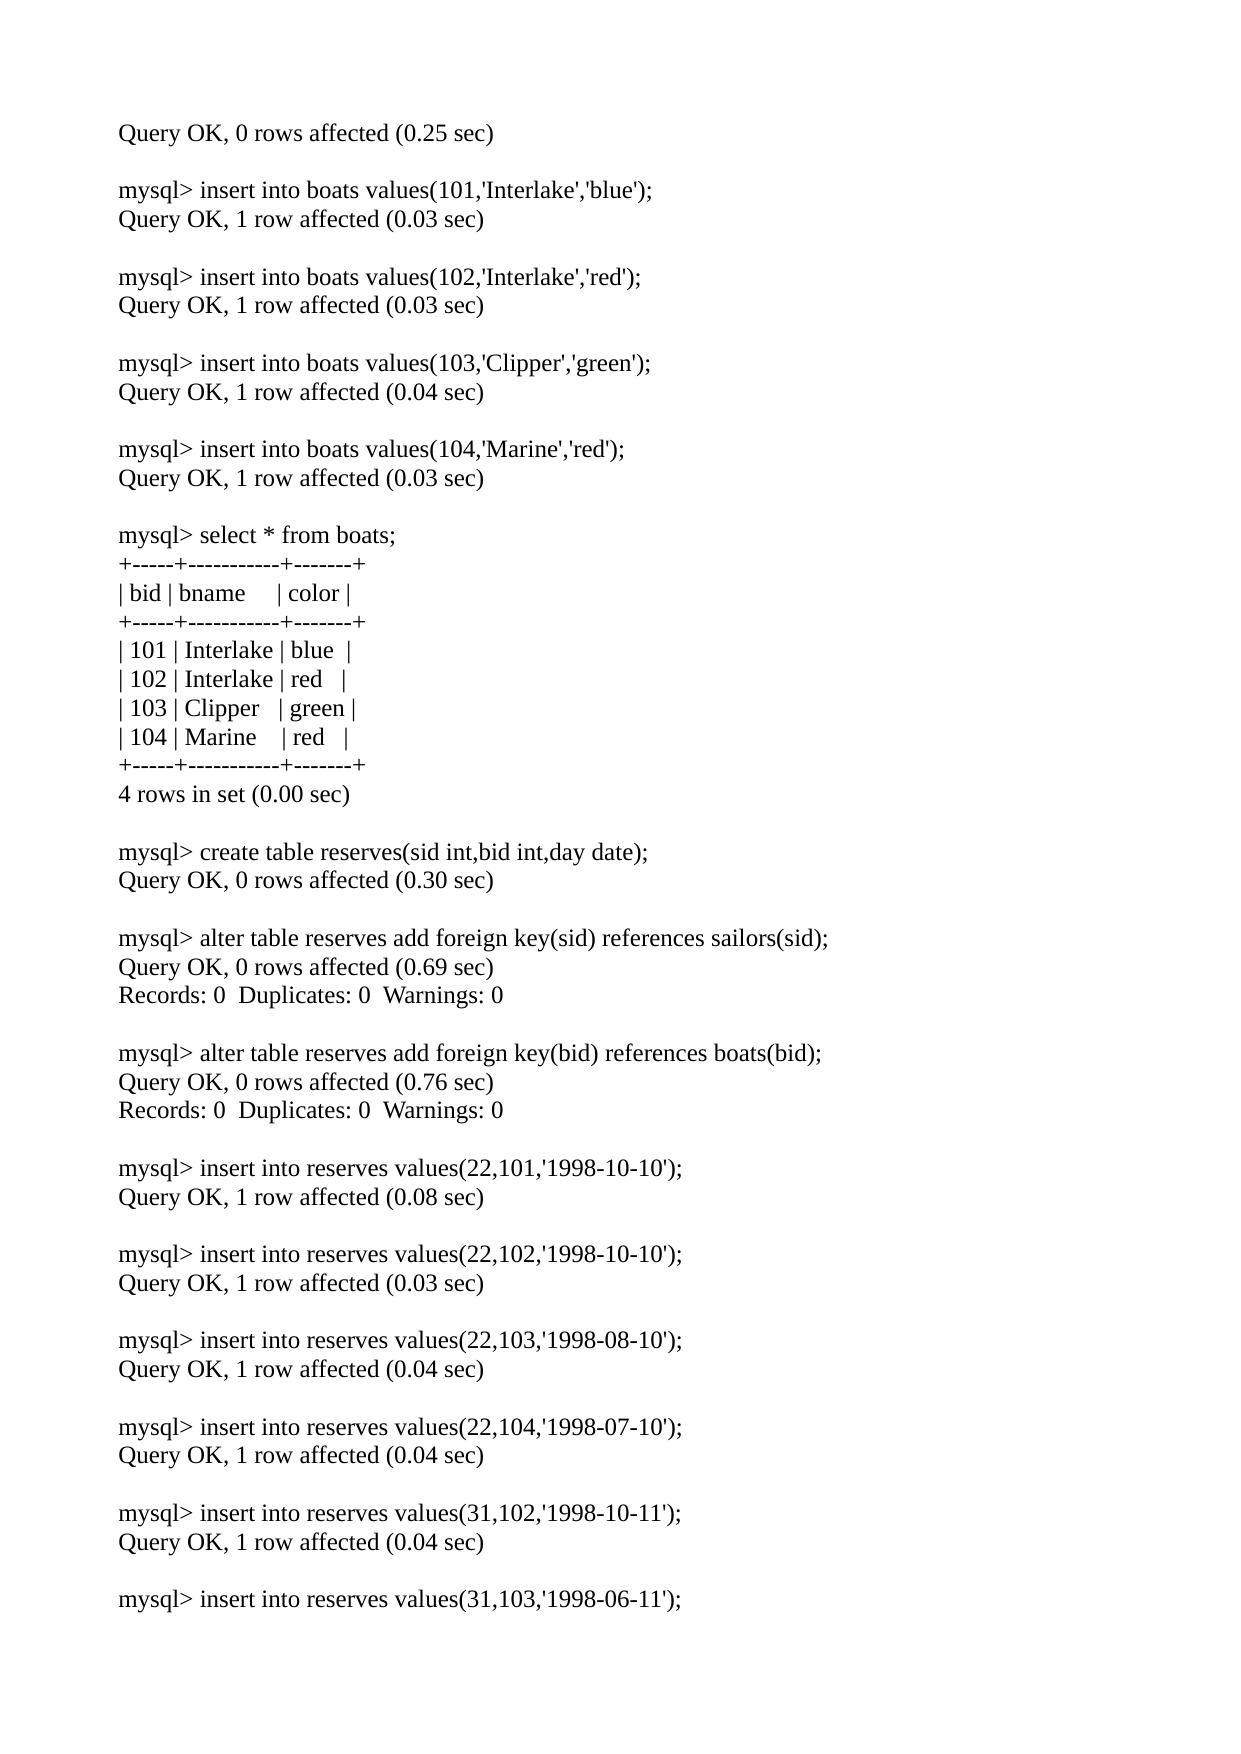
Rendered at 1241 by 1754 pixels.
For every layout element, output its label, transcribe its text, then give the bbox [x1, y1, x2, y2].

text Query OK, 1 row affected (0.03 sec) [118, 291, 1122, 319]
text mysql> insert into reserves values(31,103,'1998-06-11'); [118, 1584, 1122, 1613]
text | 101 | Interlake | blue | [118, 636, 1122, 664]
text mysql> insert into boats values(103,'Clipper','green'); [118, 348, 1122, 377]
text mysql> create table reserves(sid int,bid int,day date); [118, 837, 1122, 866]
text Records: 0 Duplicates: 0 Warnings: 0 [118, 981, 1122, 1009]
text mysql> insert into reserves values(22,104,'1998-07-10'); [118, 1412, 1122, 1441]
text mysql> alter table reserves add foreign key(bid) references boats(bid); [118, 1038, 1122, 1067]
text Query OK, 1 row affected (0.04 sec) [118, 1354, 1122, 1383]
text Query OK, 1 row affected (0.04 sec) [118, 377, 1122, 406]
text Query OK, 1 row affected (0.04 sec) [118, 1527, 1122, 1556]
text mysql> insert into reserves values(22,102,'1998-10-10'); [118, 1239, 1122, 1268]
text Records: 0 Duplicates: 0 Warnings: 0 [118, 1096, 1122, 1124]
text | bid | bname | color | [118, 578, 1122, 607]
text mysql> alter table reserves add foreign key(sid) references sailors(sid); [118, 923, 1122, 952]
text Query OK, 1 row affected (0.03 sec) [118, 463, 1122, 492]
text mysql> select * from boats; [118, 521, 1122, 549]
text mysql> insert into boats values(101,'Interlake','blue'); [118, 176, 1122, 204]
text mysql> insert into reserves values(22,101,'1998-10-10'); [118, 1153, 1122, 1182]
text +-----+-----------+-------+ [118, 751, 1122, 779]
text 4 rows in set (0.00 sec) [118, 779, 1122, 808]
text +-----+-----------+-------+ [118, 549, 1122, 578]
text Query OK, 0 rows affected (0.76 sec) [118, 1067, 1122, 1096]
text Query OK, 1 row affected (0.03 sec) [118, 204, 1122, 233]
text mysql> insert into reserves values(22,103,'1998-08-10'); [118, 1326, 1122, 1354]
text mysql> insert into boats values(102,'Interlake','red'); [118, 262, 1122, 291]
text mysql> insert into boats values(104,'Marine','red'); [118, 434, 1122, 463]
text Query OK, 1 row affected (0.08 sec) [118, 1182, 1122, 1211]
text mysql> insert into reserves values(31,102,'1998-10-11'); [118, 1498, 1122, 1527]
text Query OK, 0 rows affected (0.30 sec) [118, 866, 1122, 894]
text Query OK, 1 row affected (0.04 sec) [118, 1441, 1122, 1469]
text +-----+-----------+-------+ [118, 607, 1122, 636]
text Query OK, 1 row affected (0.03 sec) [118, 1268, 1122, 1297]
text Query OK, 0 rows affected (0.69 sec) [118, 952, 1122, 981]
text | 104 | Marine | red | [118, 722, 1122, 751]
text Query OK, 0 rows affected (0.25 sec) [118, 118, 1122, 147]
text | 102 | Interlake | red | [118, 664, 1122, 693]
text | 103 | Clipper | green | [118, 693, 1122, 722]
